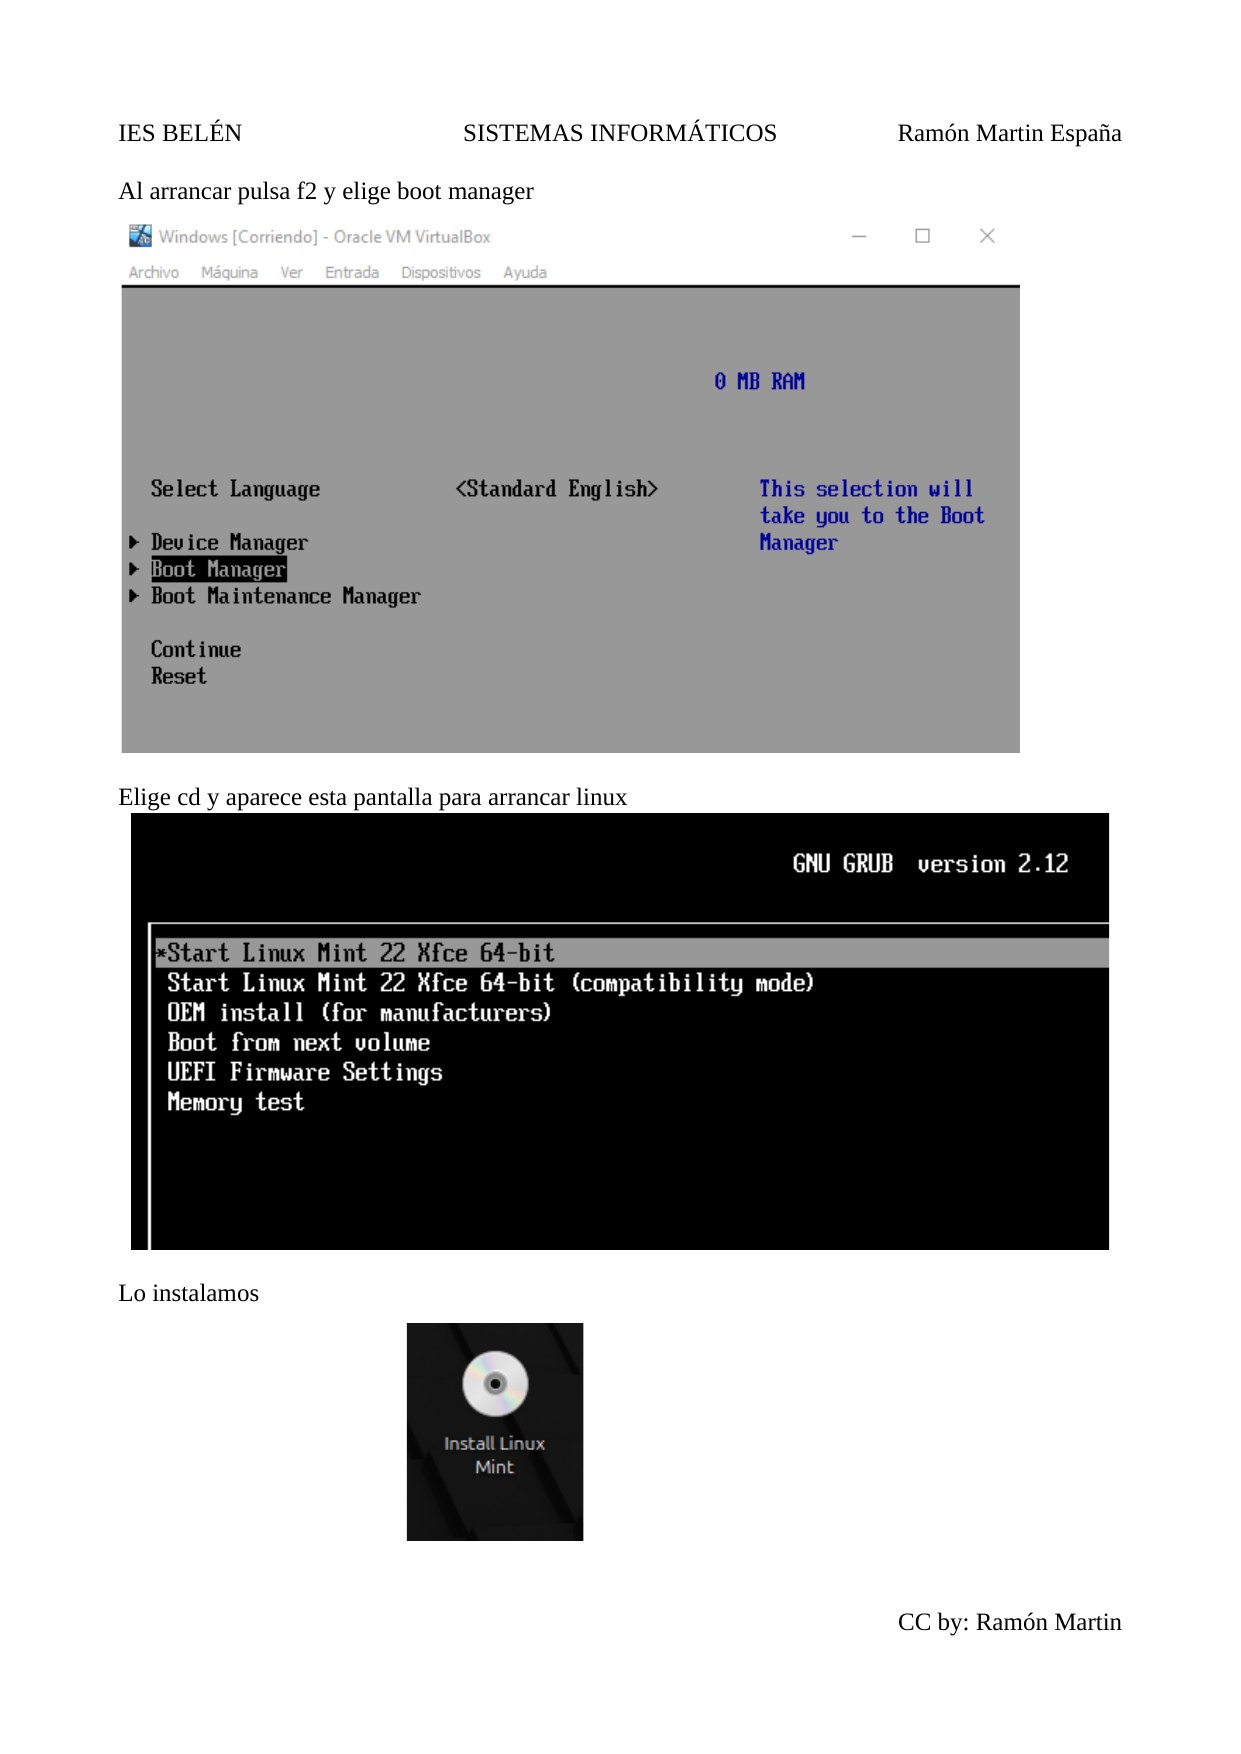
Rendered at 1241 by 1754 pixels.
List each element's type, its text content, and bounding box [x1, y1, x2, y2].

text Al arrancar pulsa f2 y elige boot manager [118, 176, 1122, 205]
text Lo instalamos [118, 1278, 1122, 1307]
picture [406, 1323, 584, 1541]
picture [131, 813, 1110, 1250]
picture [121, 219, 1020, 753]
text Elige cd y aparece esta pantalla para arrancar linux [118, 782, 1122, 810]
